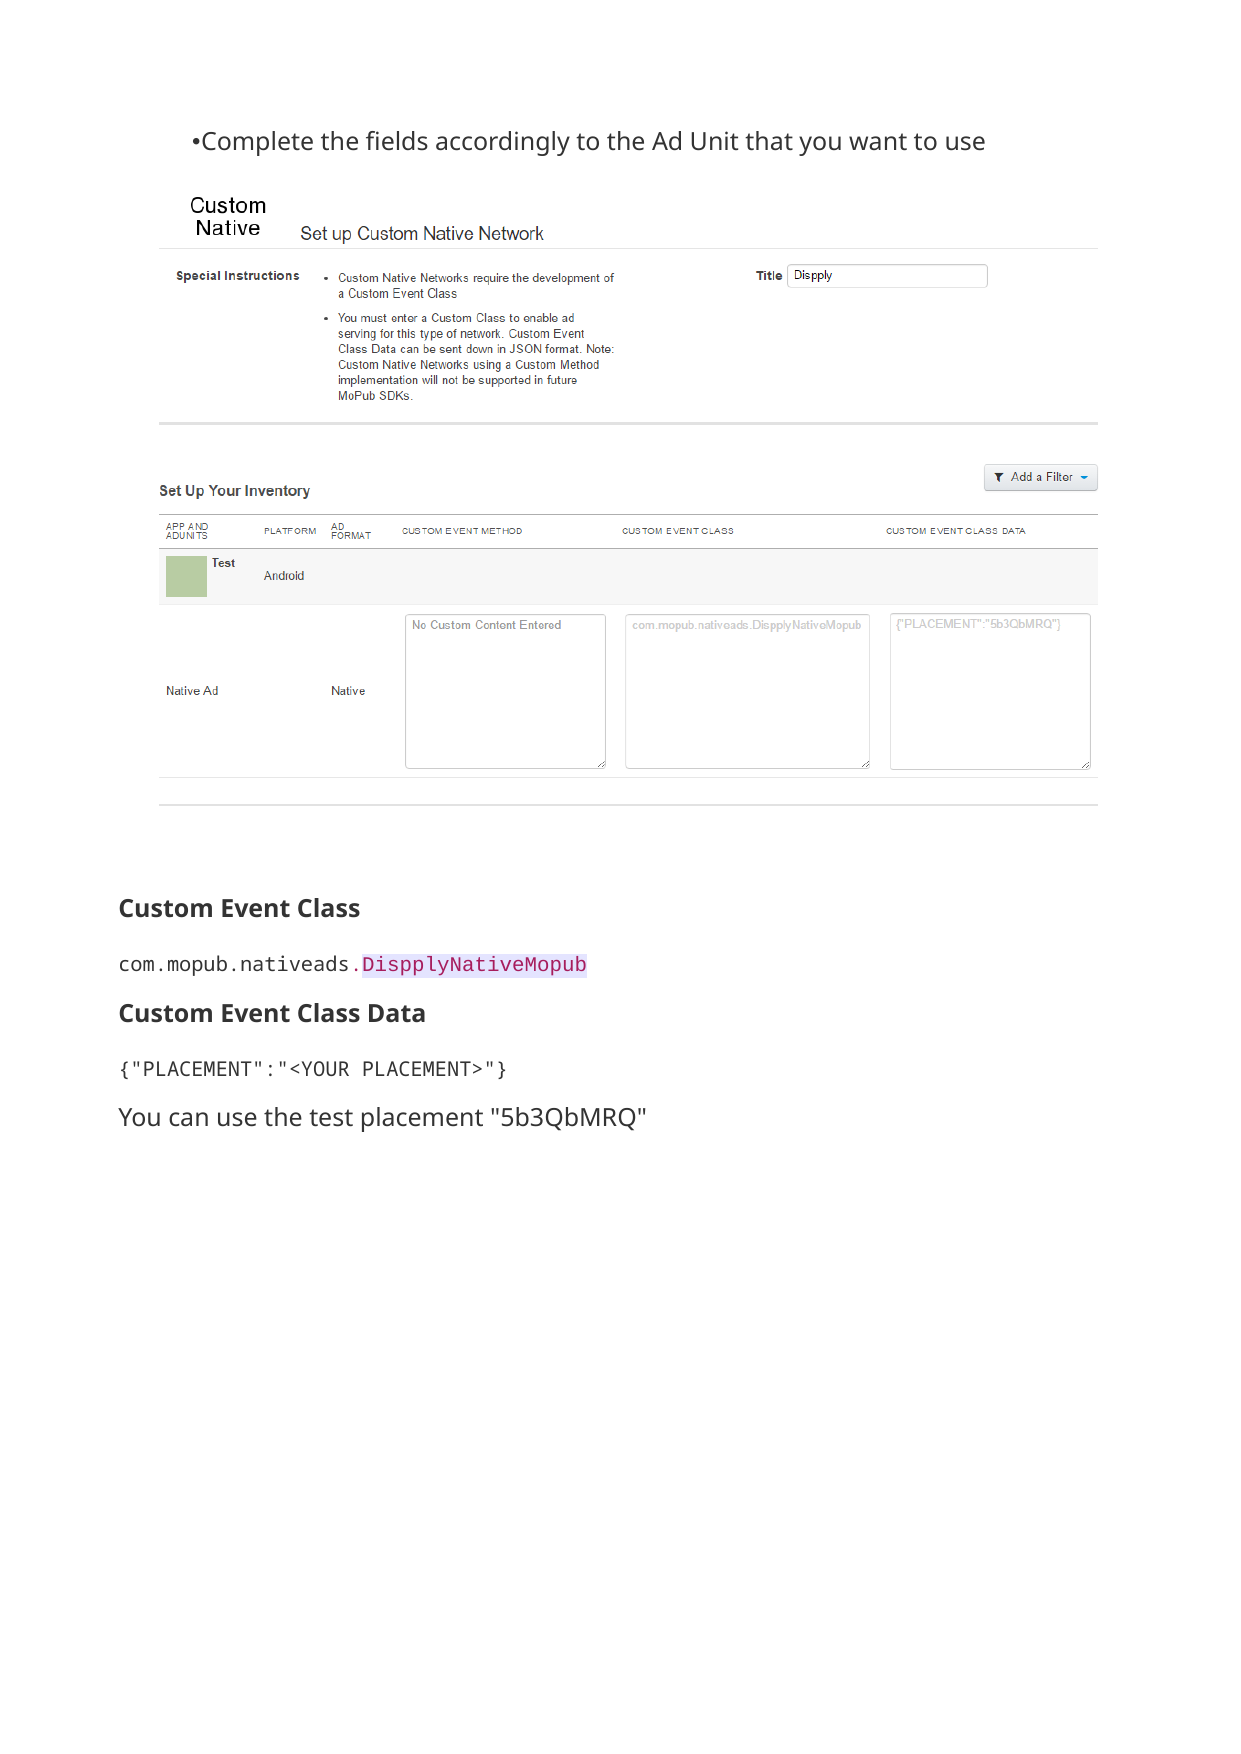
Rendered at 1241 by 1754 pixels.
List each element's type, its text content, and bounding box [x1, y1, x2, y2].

list Complete the fields accordingly to the Ad Unit that you want to use [118, 118, 1122, 157]
text com.mopub.nativeads.DispplyNativeMopub [118, 949, 1122, 978]
text Custom Event Class [118, 886, 1122, 924]
text {"PLACEMENT":"<YOUR PLACEMENT>"} [118, 1054, 1122, 1082]
picture [118, 182, 1123, 827]
text Custom Event Class Data [118, 990, 1122, 1029]
text You can use the test placement "5b3QbMRQ" [118, 1094, 1122, 1133]
